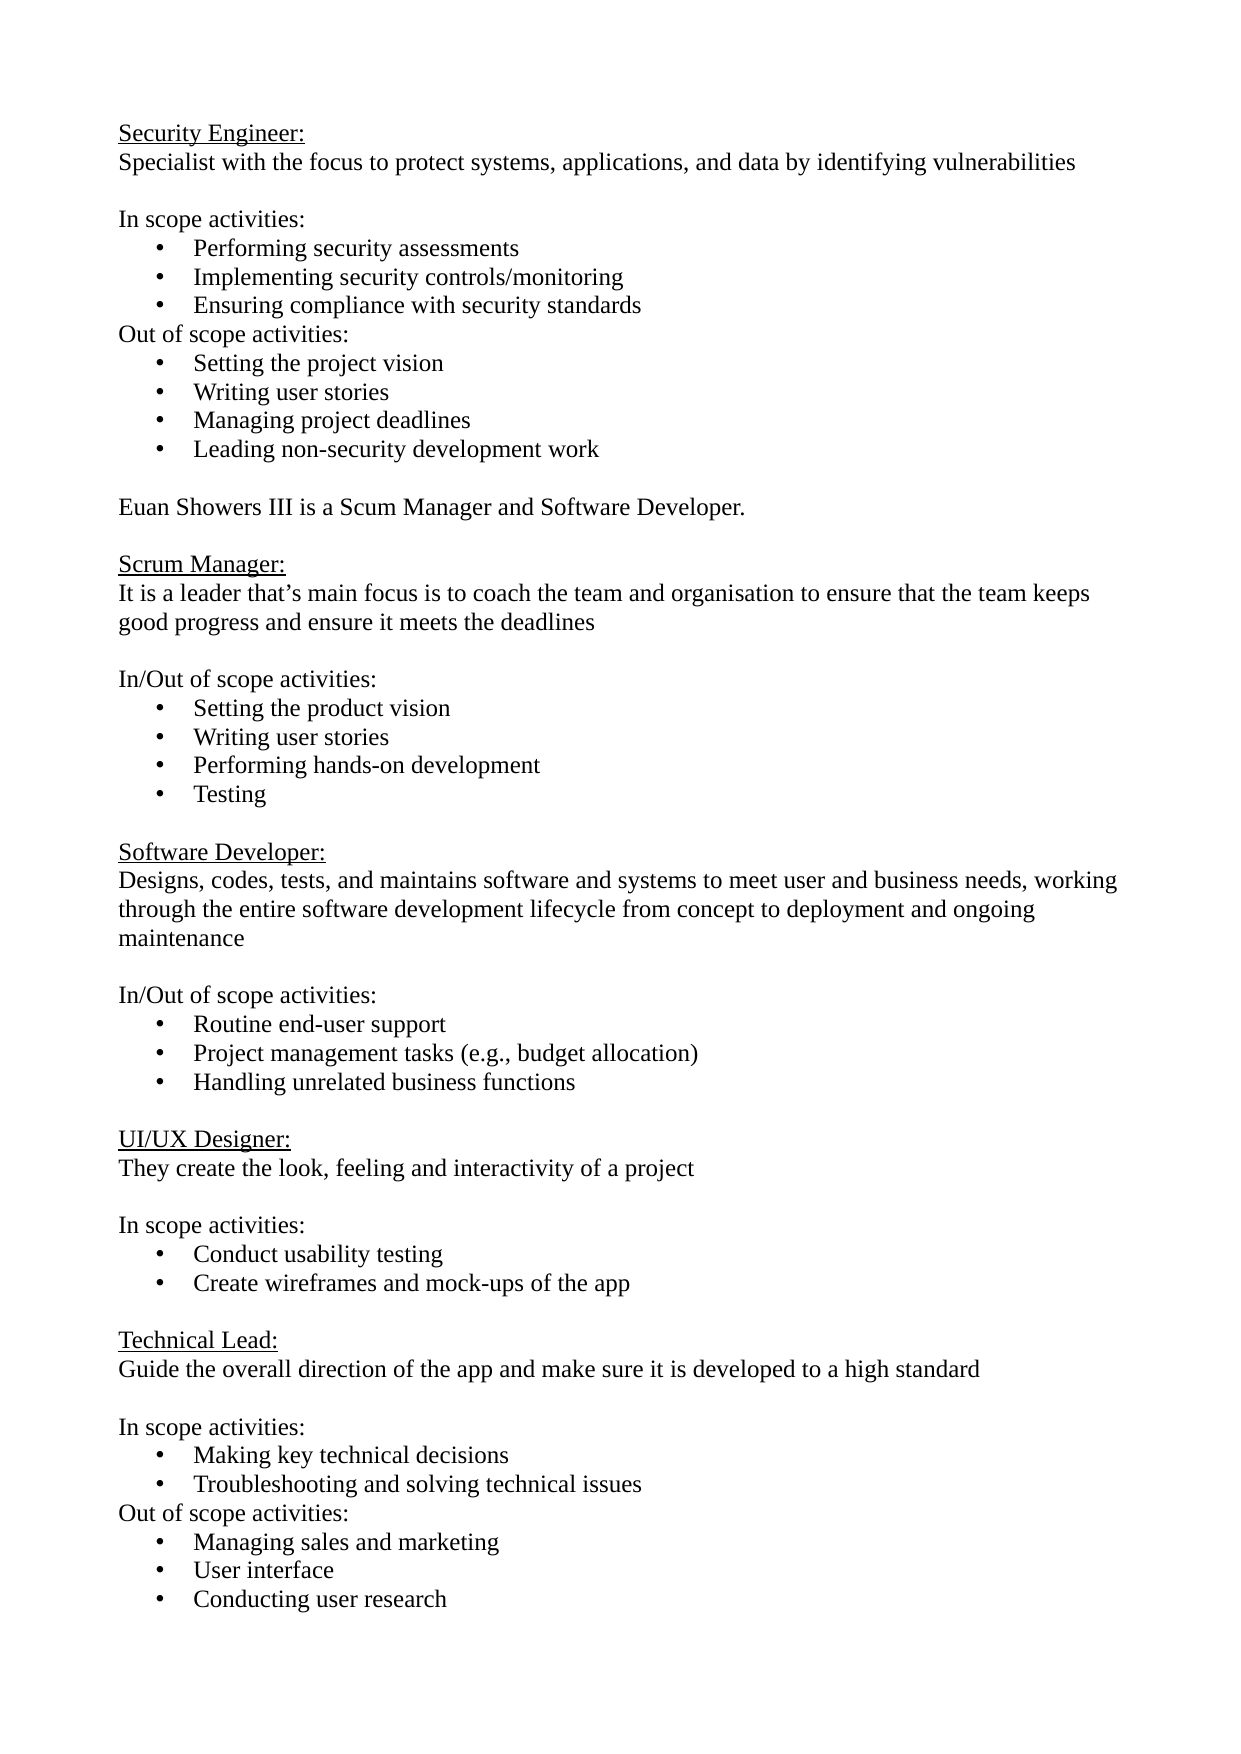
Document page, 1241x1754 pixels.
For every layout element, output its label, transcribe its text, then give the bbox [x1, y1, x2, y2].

text In scope activities: [118, 1211, 1122, 1239]
list Create wireframes and mock-ups of the app [156, 1268, 1122, 1297]
text They create the look, feeling and interactivity of a project [118, 1153, 1122, 1182]
list User interface [156, 1556, 1122, 1584]
text Security Engineer: [118, 118, 1122, 147]
text Software Developer: [118, 837, 1122, 866]
text Out of scope activities: [118, 319, 1122, 348]
list Handling unrelated business functions [156, 1067, 1122, 1096]
text Scrum Manager: [118, 549, 1122, 578]
text Guide the overall direction of the app and make sure it is developed to a high standard [118, 1354, 1122, 1383]
list Project management tasks (e.g., budget allocation) [156, 1038, 1122, 1067]
list Troubleshooting and solving technical issues [156, 1469, 1122, 1498]
text In scope activities: [118, 204, 1122, 233]
list Writing user stories [156, 377, 1122, 406]
text Euan Showers III is a Scum Manager and Software Developer. [118, 492, 1122, 521]
list Managing project deadlines [156, 406, 1122, 434]
text In/Out of scope activities: [118, 981, 1122, 1009]
text Technical Lead: [118, 1326, 1122, 1354]
text Out of scope activities: [118, 1498, 1122, 1527]
text In/Out of scope activities: [118, 664, 1122, 693]
list Performing hands-on development [156, 751, 1122, 779]
list Setting the project vision [156, 348, 1122, 377]
text UI/UX Designer: [118, 1124, 1122, 1153]
list Performing security assessments [156, 233, 1122, 262]
text Specialist with the focus to protect systems, applications, and data by identifying vulnerabilities [118, 147, 1122, 176]
text In scope activities: [118, 1412, 1122, 1441]
list Writing user stories [156, 722, 1122, 751]
list Testing [156, 779, 1122, 808]
list Setting the product vision [156, 693, 1122, 722]
list Routine end-user support [156, 1009, 1122, 1038]
list Ensuring compliance with security standards [156, 291, 1122, 319]
list Making key technical decisions [156, 1441, 1122, 1469]
text Designs, codes, tests, and maintains software and systems to meet user and business needs, working through the entire software development lifecycle from concept to deployment and ongoing maintenance [118, 866, 1122, 952]
list Implementing security controls/monitoring [156, 262, 1122, 291]
list Conducting user research [156, 1584, 1122, 1613]
text It is a leader that’s main focus is to coach the team and organisation to ensure that the team keeps good progress and ensure it meets the deadlines [118, 578, 1122, 636]
list Managing sales and marketing [156, 1527, 1122, 1556]
list Conduct usability testing [156, 1239, 1122, 1268]
list Leading non-security development work [156, 434, 1122, 463]
